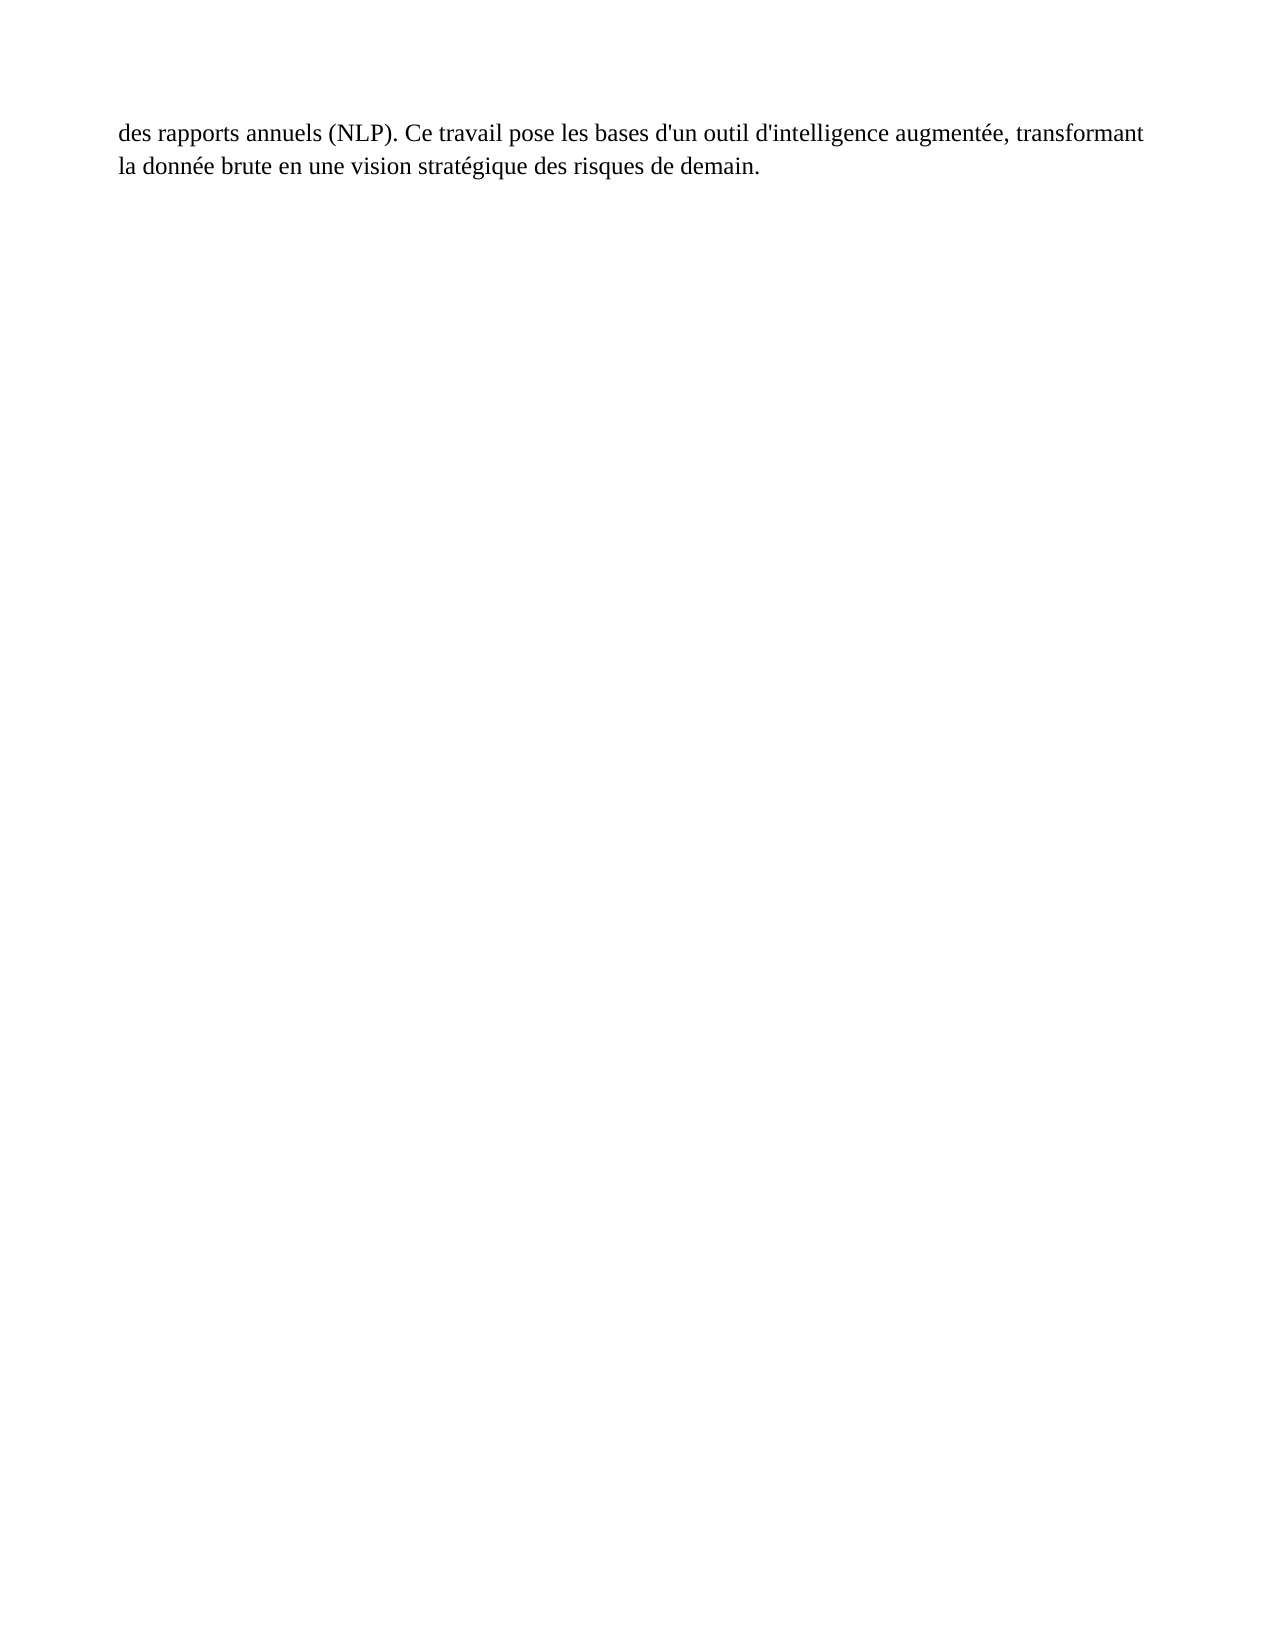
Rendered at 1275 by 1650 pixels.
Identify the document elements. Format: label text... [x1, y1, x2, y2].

text des rapports annuels (NLP). Ce travail pose les bases d'un outil d'intelligence augmentée, transformant la donnée brute en une vision stratégique des risques de demain. [118, 118, 1157, 180]
